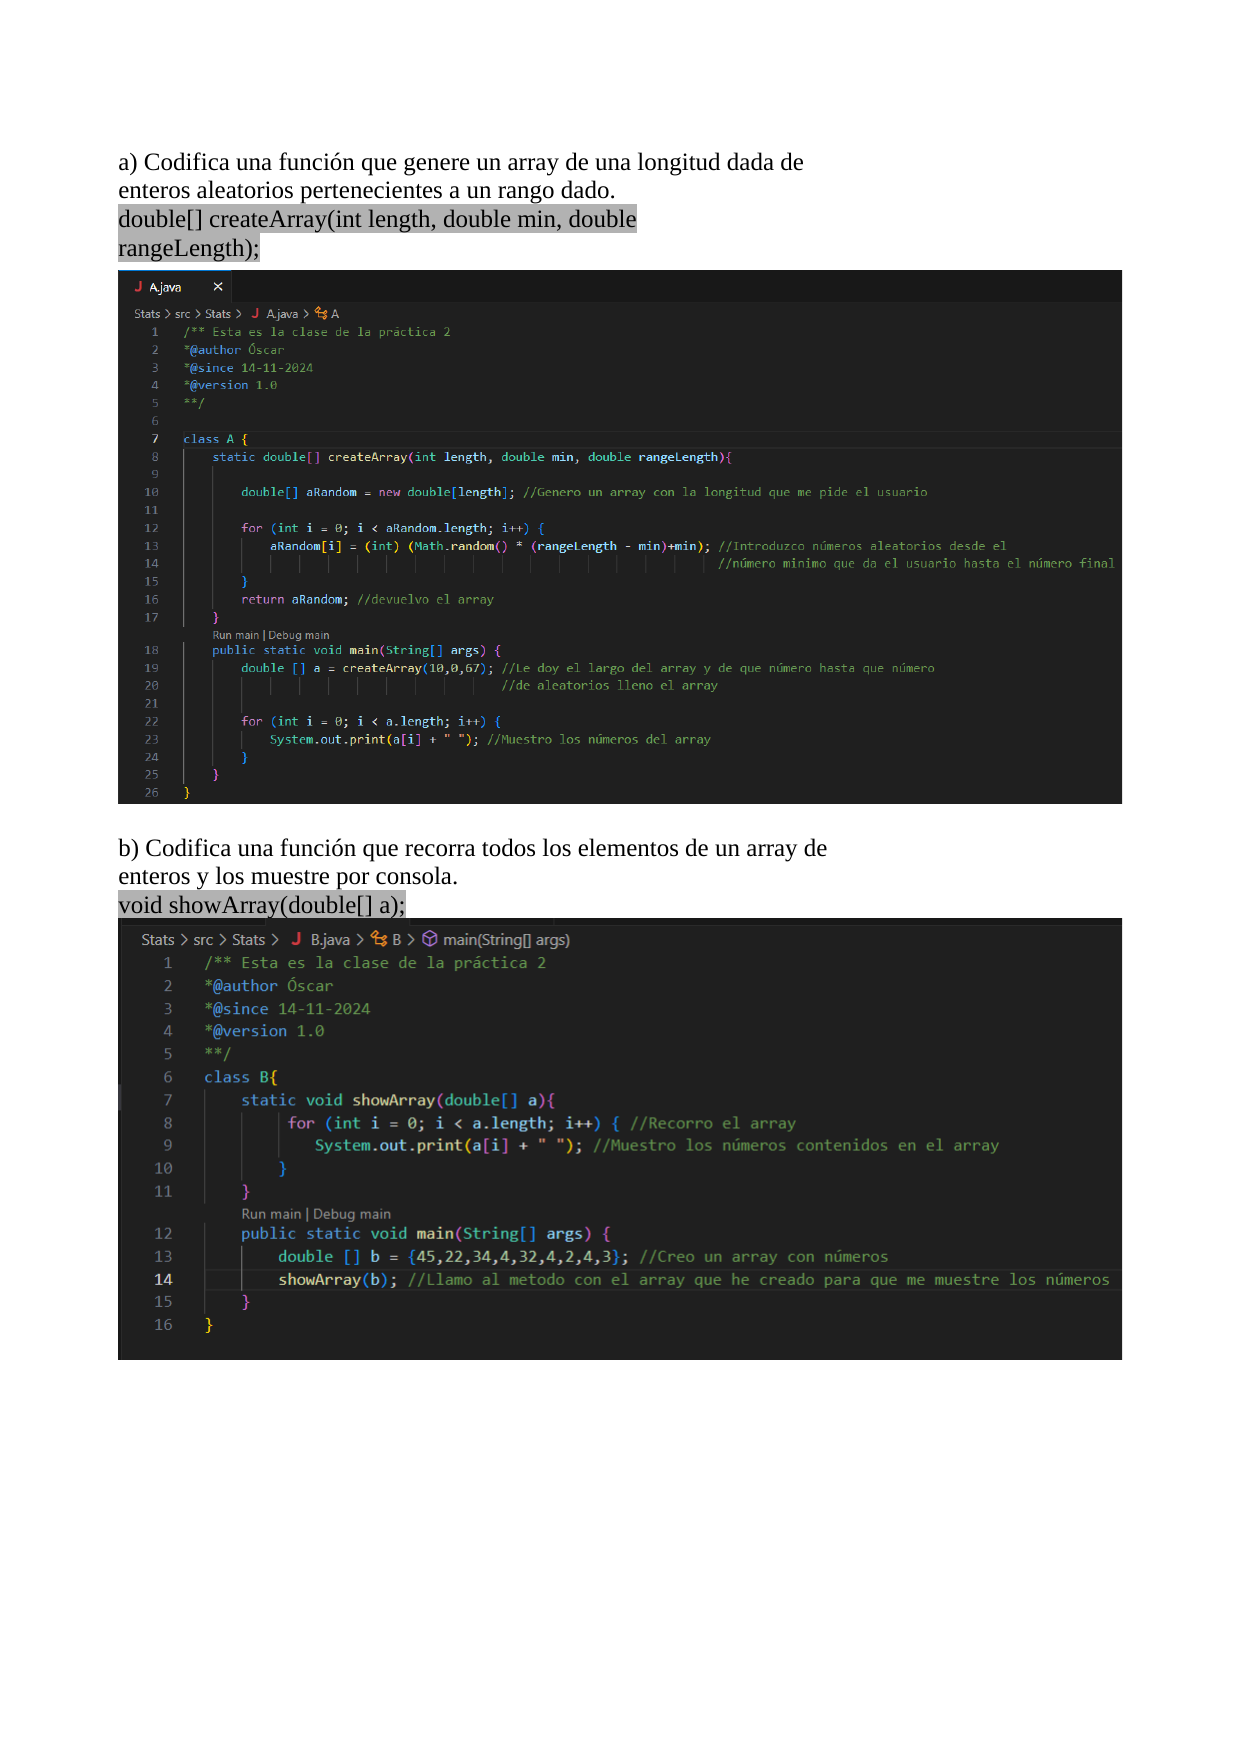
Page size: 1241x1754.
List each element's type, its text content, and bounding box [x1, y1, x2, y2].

picture [118, 270, 1123, 804]
text double[] createArray(int length, double min, double [118, 204, 1122, 233]
picture [118, 918, 1123, 1360]
text enteros aleatorios pertenecientes a un rango dado. [118, 176, 1122, 204]
text enteros y los muestre por consola. [118, 861, 1122, 890]
text rangeLength); [118, 233, 1122, 262]
text void showArray(double[] a); [118, 890, 1122, 918]
text a) Codifica una función que genere un array de una longitud dada de [118, 147, 1122, 176]
text b) Codifica una función que recorra todos los elementos de un array de [118, 833, 1122, 861]
